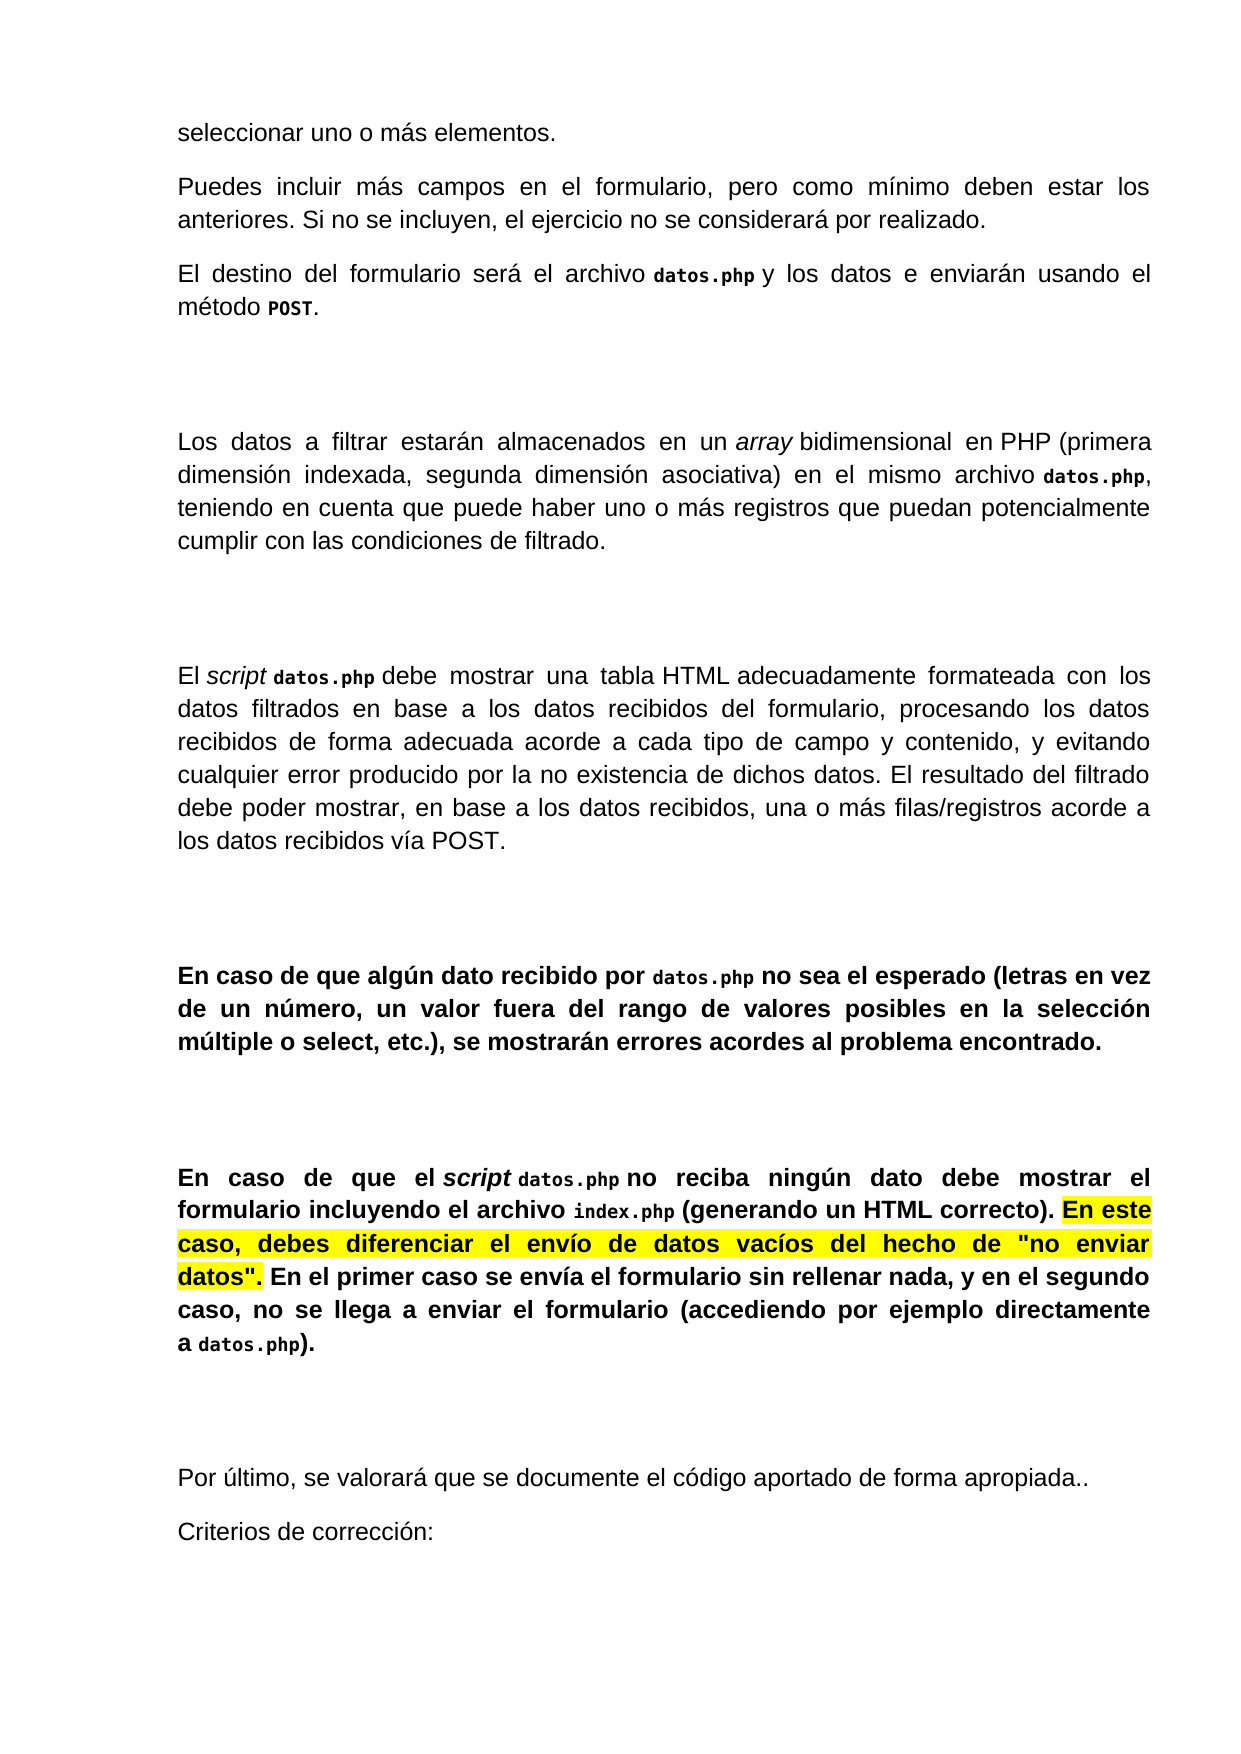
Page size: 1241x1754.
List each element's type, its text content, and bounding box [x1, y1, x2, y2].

text El destino del formulario será el archivo datos.php y los datos e enviarán usando el método POST. [177, 259, 1152, 321]
text Puedes incluir más campos en el formulario, pero como mínimo deben estar los anteriores. Si no se incluyen, el ejercicio no se considerará por realizado. [177, 172, 1152, 234]
text El script datos.php debe mostrar una tabla HTML adecuadamente formateada con los datos filtrados en base a los datos recibidos del formulario, procesando los datos recibidos de forma adecuada acorde a cada tipo de campo y contenido, y evitando cualquier error producido por la no existencia de dichos datos. El resultado del filtrado debe poder mostrar, en base a los datos recibidos, una o más filas/registros acorde a los datos recibidos vía POST. [177, 661, 1152, 855]
text En caso de que algún dato recibido por datos.php no sea el esperado (letras en vez de un número, un valor fuera del rango de valores posibles en la selección múltiple o select, etc.), se mostrarán errores acordes al problema encontrado. [177, 961, 1152, 1056]
text En caso de que el script datos.php no reciba ningún dato debe mostrar el formulario incluyendo el archivo index.php (generando un HTML correcto). En este caso, debes diferenciar el envío de datos vacíos del hecho de "no enviar datos". En el primer caso se envía el formulario sin rellenar nada, y en el segundo caso, no se llega a enviar el formulario (accediendo por ejemplo directamente a datos.php). [177, 1162, 1152, 1356]
text Criterios de corrección: [177, 1517, 1152, 1545]
list seleccionar uno o más elementos. [177, 118, 1152, 147]
text Por último, se valorará que se documente el código aportado de forma apropiada.. [177, 1463, 1152, 1491]
text Los datos a filtrar estarán almacenados en un array bidimensional en PHP (primera dimensión indexada, segunda dimensión asociativa) en el mismo archivo datos.php, teniendo en cuenta que puede haber uno o más registros que puedan potencialmente cumplir con las condiciones de filtrado. [177, 427, 1152, 555]
